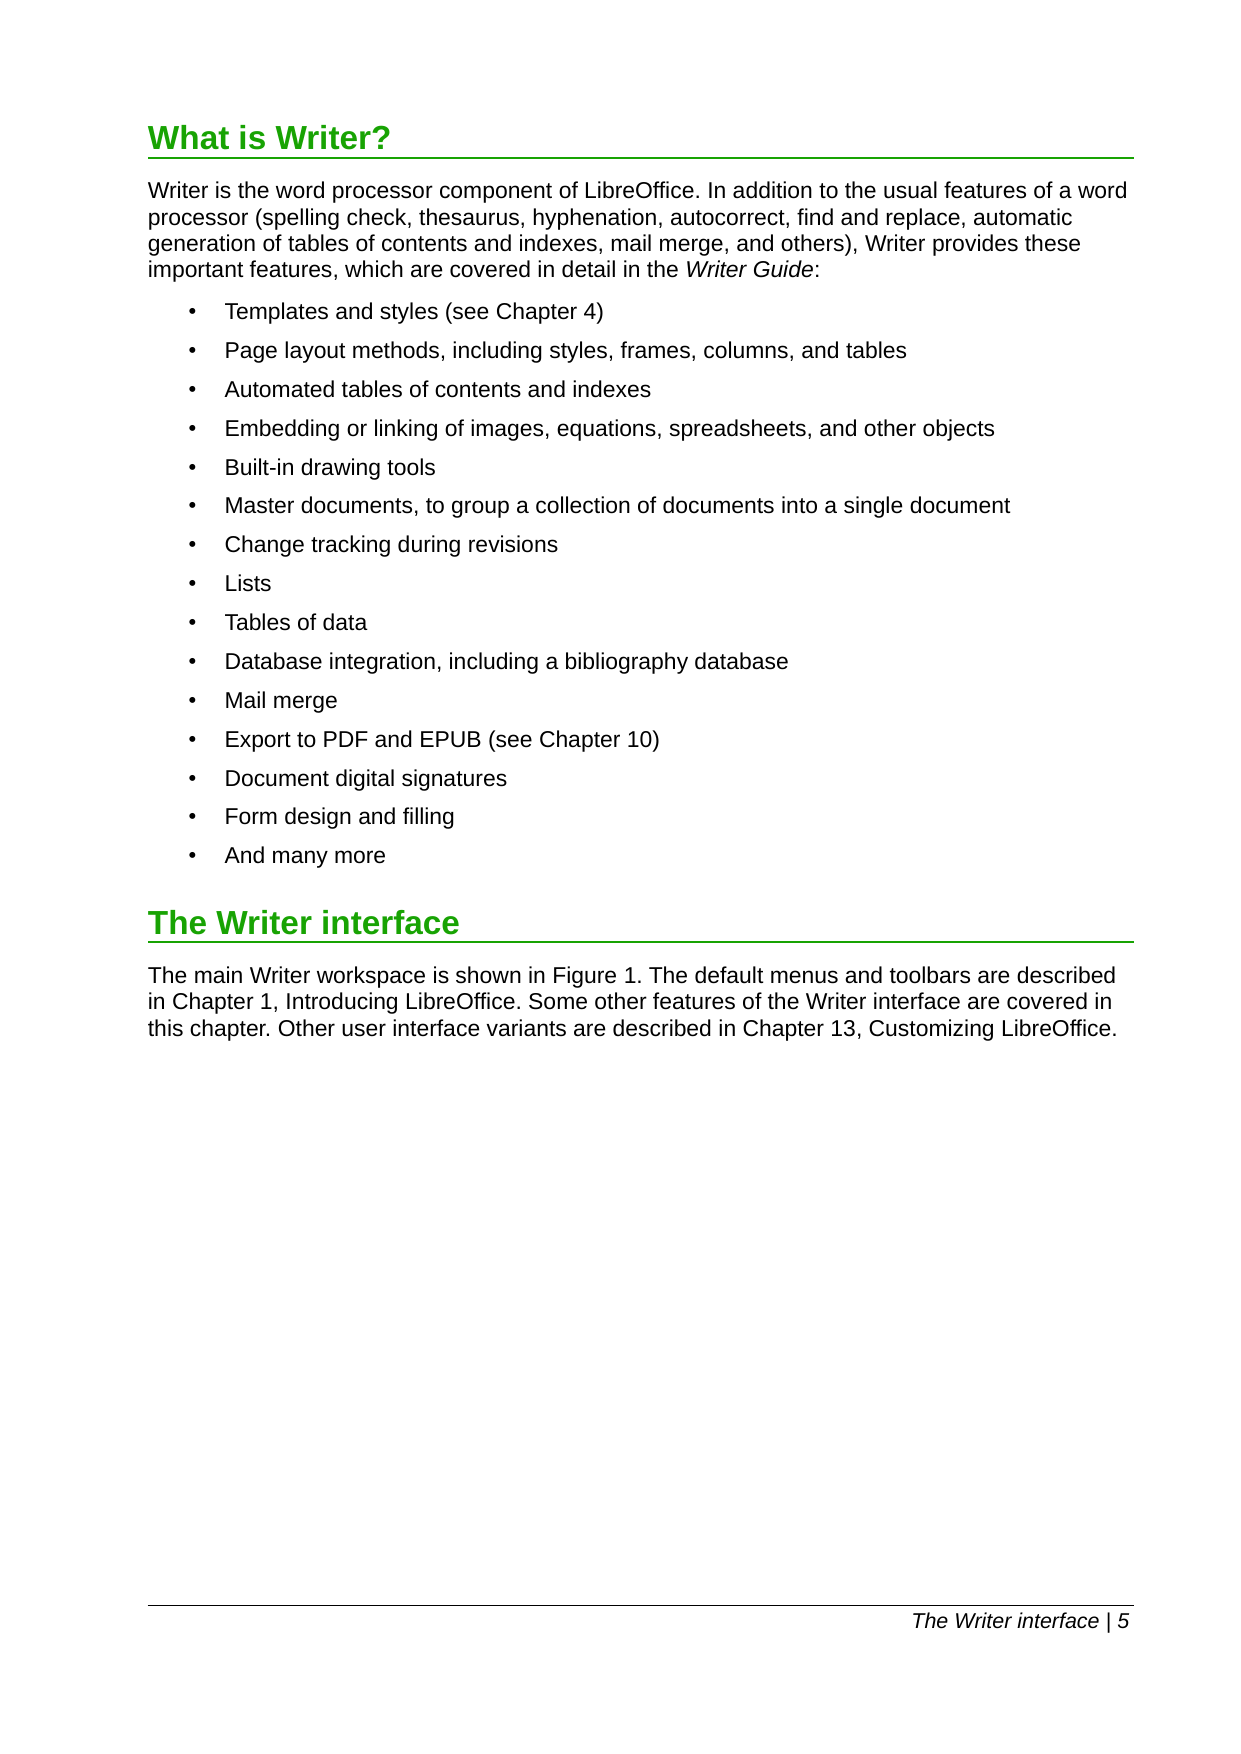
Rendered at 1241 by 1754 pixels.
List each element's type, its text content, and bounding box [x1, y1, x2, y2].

text The main Writer workspace is shown in Figure 1. The default menus and toolbars are described in Chapter 1, Introducing LibreOffice. Some other features of the Writer interface are covered in this chapter. Other user interface variants are described in Chapter 13, Customizing LibreOffice. [148, 962, 1134, 1041]
list And many more [185, 839, 1134, 871]
list Page layout methods, including styles, frames, columns, and tables [185, 334, 1134, 363]
list Export to PDF and EPUB (see Chapter 10) [185, 723, 1134, 752]
list Tables of data [185, 606, 1134, 635]
list Automated tables of contents and indexes [185, 373, 1134, 402]
list Database integration, including a bibliography database [185, 645, 1134, 674]
list Change tracking during revisions [185, 528, 1134, 558]
text Writer is the word processor component of LibreOffice. In addition to the usual features of a word processor (spelling check, thesaurus, hyphenation, autocorrect, find and replace, automatic generation of tables of contents and indexes, mail merge, and others), Writer provides these important features, which are covered in detail in the Writer Guide: [148, 177, 1134, 283]
list Master documents, to group a collection of documents into a single document [185, 489, 1134, 519]
list Form design and filling [185, 800, 1134, 830]
list Built-in drawing tools [185, 451, 1134, 480]
list Lists [185, 567, 1134, 597]
subtitle What is Writer? [148, 118, 1134, 157]
list Document digital signatures [185, 762, 1134, 791]
subtitle The Writer interface [148, 903, 1134, 941]
list Templates and styles (see Chapter 4) [185, 295, 1134, 324]
list Mail merge [185, 684, 1134, 713]
list Embedding or linking of images, equations, spreadsheets, and other objects [185, 412, 1134, 441]
